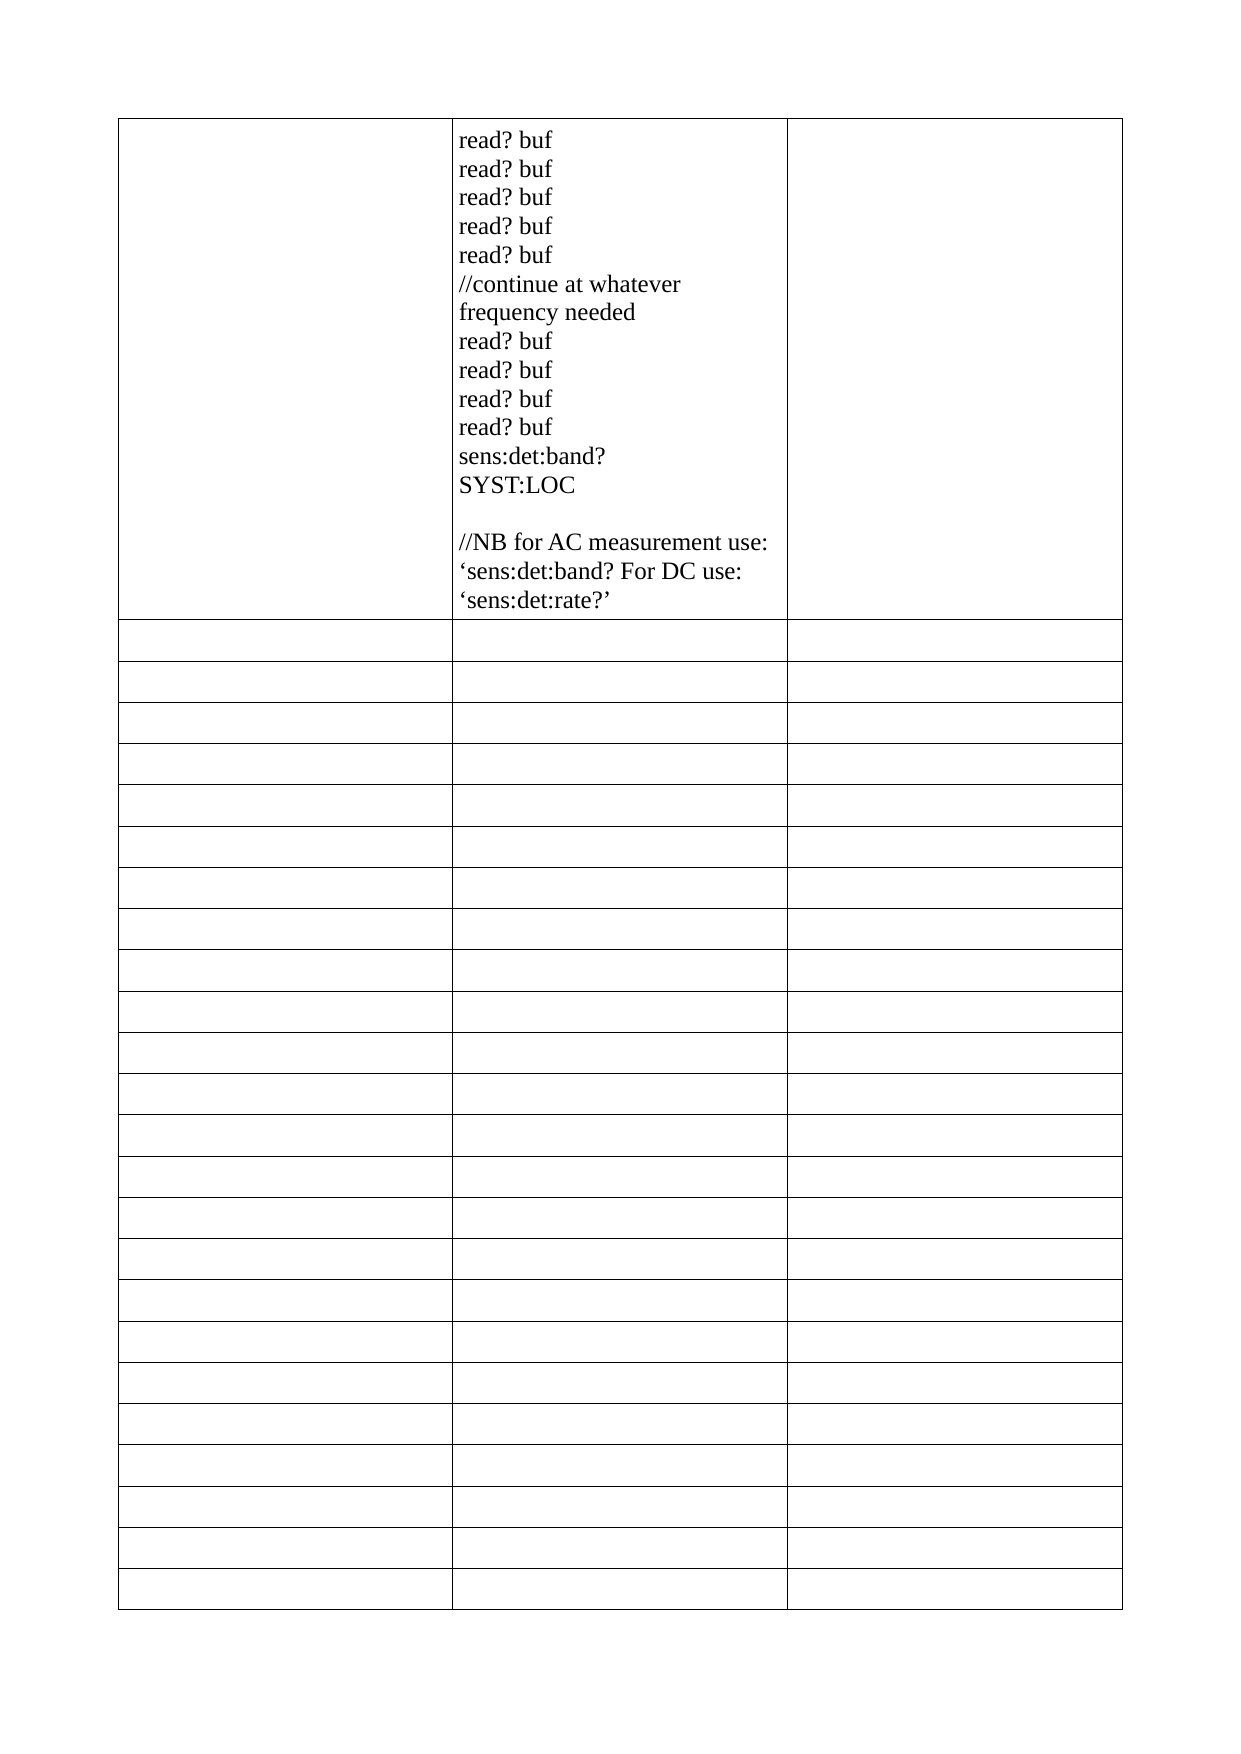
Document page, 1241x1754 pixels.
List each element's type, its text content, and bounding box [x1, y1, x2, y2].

table_cell [119, 1569, 452, 1609]
table_cell [453, 1569, 787, 1609]
table_cell [453, 1404, 787, 1444]
table_cell [119, 703, 452, 743]
table_cell [453, 1363, 787, 1403]
table_cell [119, 1280, 452, 1321]
table_cell [119, 992, 452, 1032]
table_cell [453, 744, 787, 784]
table_cell [788, 1115, 1122, 1156]
table_cell [119, 827, 452, 867]
table_cell [788, 1033, 1122, 1073]
table_cell read? buf read? buf read? buf read? buf read? buf //continue at whatever frequency needed read? buf read? buf read? buf read? buf sens:det:band? SYST:LOC //NB for AC measurement use: ‘sens:det:band? For DC use: ‘sens:det:rate?’ [453, 119, 787, 619]
table_cell [453, 620, 787, 661]
table_cell [119, 909, 452, 949]
table_cell [119, 1528, 452, 1568]
table_cell [453, 662, 787, 702]
table_cell [119, 1322, 452, 1362]
table_cell [453, 1033, 787, 1073]
table_cell [119, 620, 452, 661]
table_cell [453, 827, 787, 867]
table_cell [788, 1445, 1122, 1486]
table_cell [119, 1487, 452, 1527]
table_cell [119, 1157, 452, 1197]
table_cell [119, 744, 452, 784]
table_cell [119, 662, 452, 702]
table_cell [453, 909, 787, 949]
table_cell [453, 703, 787, 743]
table_cell [453, 1487, 787, 1527]
table_cell [788, 909, 1122, 949]
table_cell [119, 1445, 452, 1486]
table_cell [119, 119, 452, 619]
table_cell [788, 1528, 1122, 1568]
table_cell [788, 1198, 1122, 1238]
table_cell [453, 1528, 787, 1568]
table_cell [453, 992, 787, 1032]
table_cell [453, 1239, 787, 1279]
table_cell [119, 1404, 452, 1444]
table_cell [453, 1115, 787, 1156]
table_cell [788, 620, 1122, 661]
table_cell [119, 785, 452, 826]
table_cell [788, 785, 1122, 826]
table_cell [788, 744, 1122, 784]
table_cell [788, 1239, 1122, 1279]
table_cell [788, 662, 1122, 702]
table_cell [453, 868, 787, 908]
table_cell [788, 1569, 1122, 1609]
table_cell [788, 992, 1122, 1032]
table_cell [453, 785, 787, 826]
table_cell [788, 119, 1122, 619]
table_cell [788, 1074, 1122, 1114]
table_cell [453, 1322, 787, 1362]
table_cell [788, 868, 1122, 908]
table_cell [788, 827, 1122, 867]
table_cell [788, 1487, 1122, 1527]
table_cell [119, 1033, 452, 1073]
table_cell [453, 950, 787, 991]
table_cell [119, 1239, 452, 1279]
table_cell [788, 1157, 1122, 1197]
table_cell [119, 950, 452, 991]
table_cell [788, 1363, 1122, 1403]
table_cell [119, 1074, 452, 1114]
table_cell [453, 1198, 787, 1238]
table_cell [453, 1280, 787, 1321]
table_cell [788, 1280, 1122, 1321]
table_cell [119, 1363, 452, 1403]
table_cell [453, 1074, 787, 1114]
table_cell [119, 1198, 452, 1238]
table_cell [788, 1404, 1122, 1444]
table_cell [788, 1322, 1122, 1362]
table_cell [788, 950, 1122, 991]
table_cell [788, 703, 1122, 743]
table_cell [119, 1115, 452, 1156]
table_cell [453, 1157, 787, 1197]
table_cell [119, 868, 452, 908]
table_cell [453, 1445, 787, 1486]
